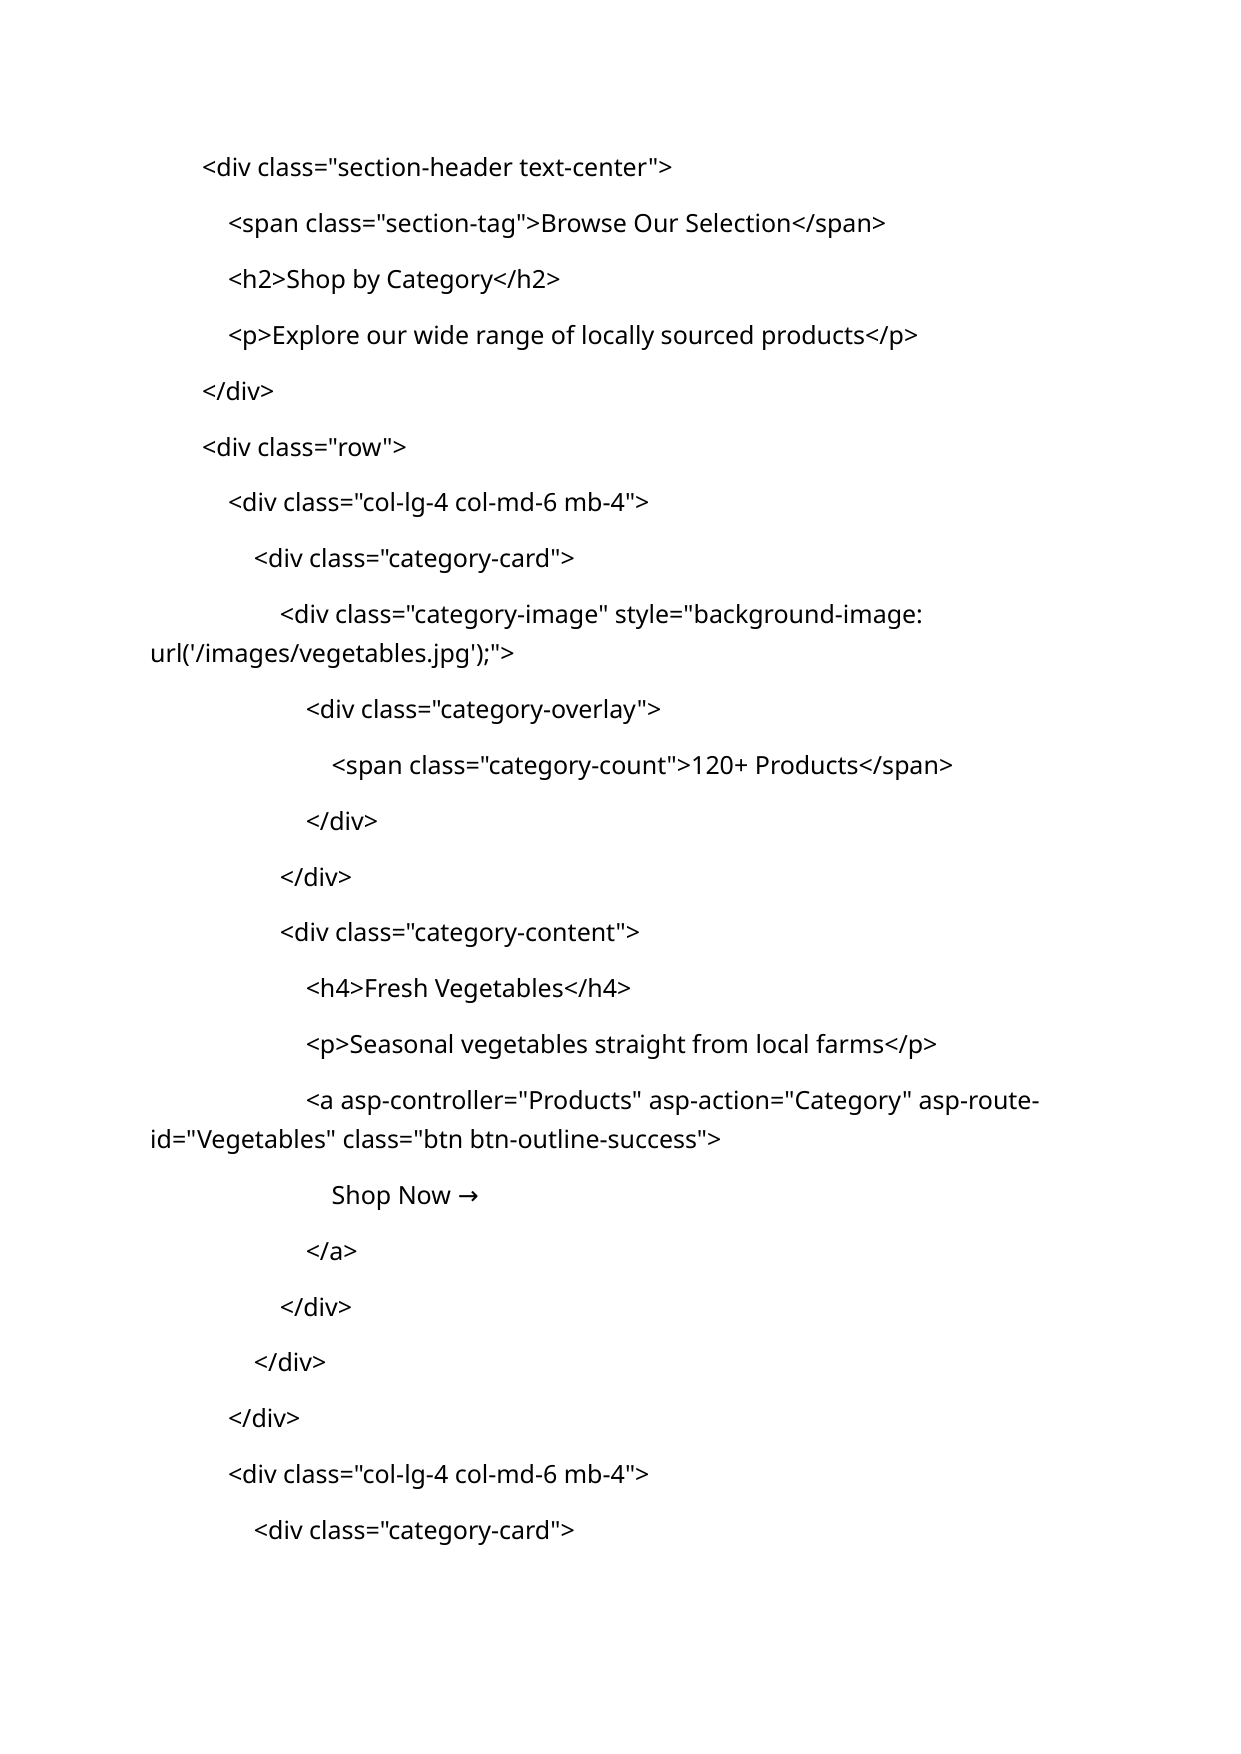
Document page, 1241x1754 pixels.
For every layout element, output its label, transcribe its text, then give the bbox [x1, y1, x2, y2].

text </div> [150, 373, 1090, 407]
text <div class="col-lg-4 col-md-6 mb-4"> [150, 485, 1090, 519]
text </div> [150, 1345, 1090, 1379]
text <h2>Shop by Category</h2> [150, 262, 1090, 296]
text </div> [150, 803, 1090, 837]
text <div class="category-image" style="background-image: url('/images/vegetables.jpg');"> [150, 597, 1090, 670]
text <span class="category-count">120+ Products</span> [150, 747, 1090, 782]
text <div class="row"> [150, 429, 1090, 463]
text <p>Seasonal vegetables straight from local farms</p> [150, 1027, 1090, 1061]
text </div> [150, 1289, 1090, 1323]
text <p>Explore our wide range of locally sourced products</p> [150, 317, 1090, 352]
text Shop Now → [150, 1177, 1090, 1212]
text <div class="category-card"> [150, 541, 1090, 575]
text <a asp-controller="Products" asp-action="Category" asp-route-id="Vegetables" class="btn btn-outline-success"> [150, 1082, 1090, 1156]
text </div> [150, 859, 1090, 893]
text <div class="category-card"> [150, 1512, 1090, 1547]
text <div class="category-overlay"> [150, 692, 1090, 726]
text <div class="category-content"> [150, 915, 1090, 949]
text </div> [150, 1401, 1090, 1435]
text <div class="section-header text-center"> [150, 150, 1090, 184]
text <h4>Fresh Vegetables</h4> [150, 971, 1090, 1005]
text <span class="section-tag">Browse Our Selection</span> [150, 206, 1090, 240]
text <div class="col-lg-4 col-md-6 mb-4"> [150, 1457, 1090, 1491]
text </a> [150, 1233, 1090, 1267]
